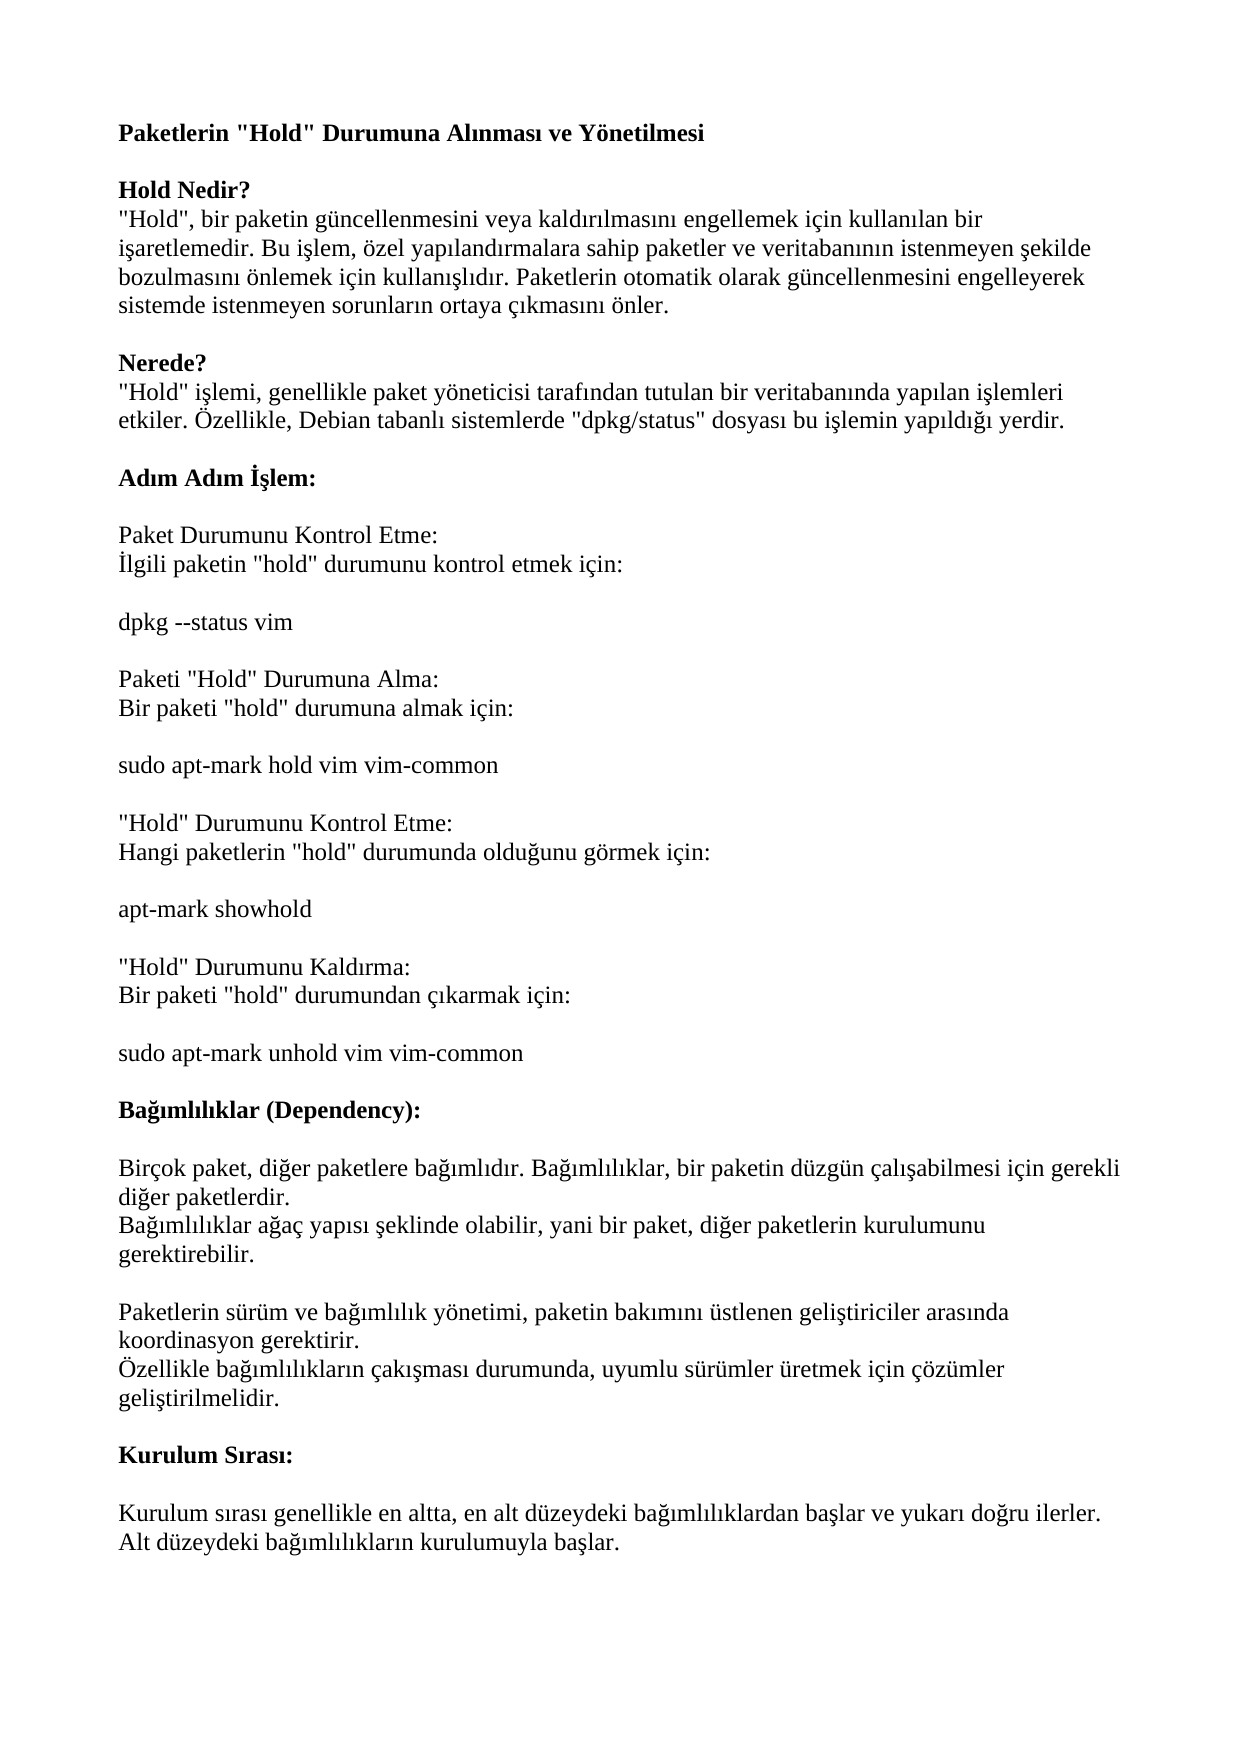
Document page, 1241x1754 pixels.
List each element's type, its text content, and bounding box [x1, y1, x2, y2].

text Kurulum Sırası: [118, 1441, 1122, 1469]
text sudo apt-mark hold vim vim-common [118, 751, 1122, 779]
text Birçok paket, diğer paketlere bağımlıdır. Bağımlılıklar, bir paketin düzgün çalışabilmesi için gerekli diğer paketlerdir. [118, 1153, 1122, 1211]
text dpkg --status vim [118, 607, 1122, 636]
text Hold Nedir? [118, 176, 1122, 204]
text Nerede? [118, 348, 1122, 377]
text sudo apt-mark unhold vim vim-common [118, 1038, 1122, 1067]
text Paketlerin sürüm ve bağımlılık yönetimi, paketin bakımını üstlenen geliştiriciler arasında koordinasyon gerektirir. [118, 1297, 1122, 1354]
text Bir paketi "hold" durumundan çıkarmak için: [118, 981, 1122, 1009]
text Bağımlılıklar (Dependency): [118, 1096, 1122, 1124]
text Paketlerin "Hold" Durumuna Alınması ve Yönetilmesi [118, 118, 1122, 147]
text Adım Adım İşlem: [118, 463, 1122, 492]
text Kurulum sırası genellikle en altta, en alt düzeydeki bağımlılıklardan başlar ve yukarı doğru ilerler. Alt düzeydeki bağımlılıkların kurulumuyla başlar. [118, 1498, 1122, 1556]
text İlgili paketin "hold" durumunu kontrol etmek için: [118, 549, 1122, 578]
text "Hold" işlemi, genellikle paket yöneticisi tarafından tutulan bir veritabanında yapılan işlemleri etkiler. Özellikle, Debian tabanlı sistemlerde "dpkg/status" dosyası bu işlemin yapıldığı yerdir. [118, 377, 1122, 434]
text Bağımlılıklar ağaç yapısı şeklinde olabilir, yani bir paket, diğer paketlerin kurulumunu gerektirebilir. [118, 1211, 1122, 1268]
text apt-mark showhold [118, 894, 1122, 923]
text Paket Durumunu Kontrol Etme: [118, 521, 1122, 549]
text Hangi paketlerin "hold" durumunda olduğunu görmek için: [118, 837, 1122, 866]
text "Hold" Durumunu Kaldırma: [118, 952, 1122, 981]
text Bir paketi "hold" durumuna almak için: [118, 693, 1122, 722]
text "Hold" Durumunu Kontrol Etme: [118, 808, 1122, 837]
text Özellikle bağımlılıkların çakışması durumunda, uyumlu sürümler üretmek için çözümler geliştirilmelidir. [118, 1354, 1122, 1412]
text "Hold", bir paketin güncellenmesini veya kaldırılmasını engellemek için kullanılan bir işaretlemedir. Bu işlem, özel yapılandırmalara sahip paketler ve veritabanının istenmeyen şekilde bozulmasını önlemek için kullanışlıdır. Paketlerin otomatik olarak güncellenmesini engelleyerek sistemde istenmeyen sorunların ortaya çıkmasını önler. [118, 204, 1122, 319]
text Paketi "Hold" Durumuna Alma: [118, 664, 1122, 693]
